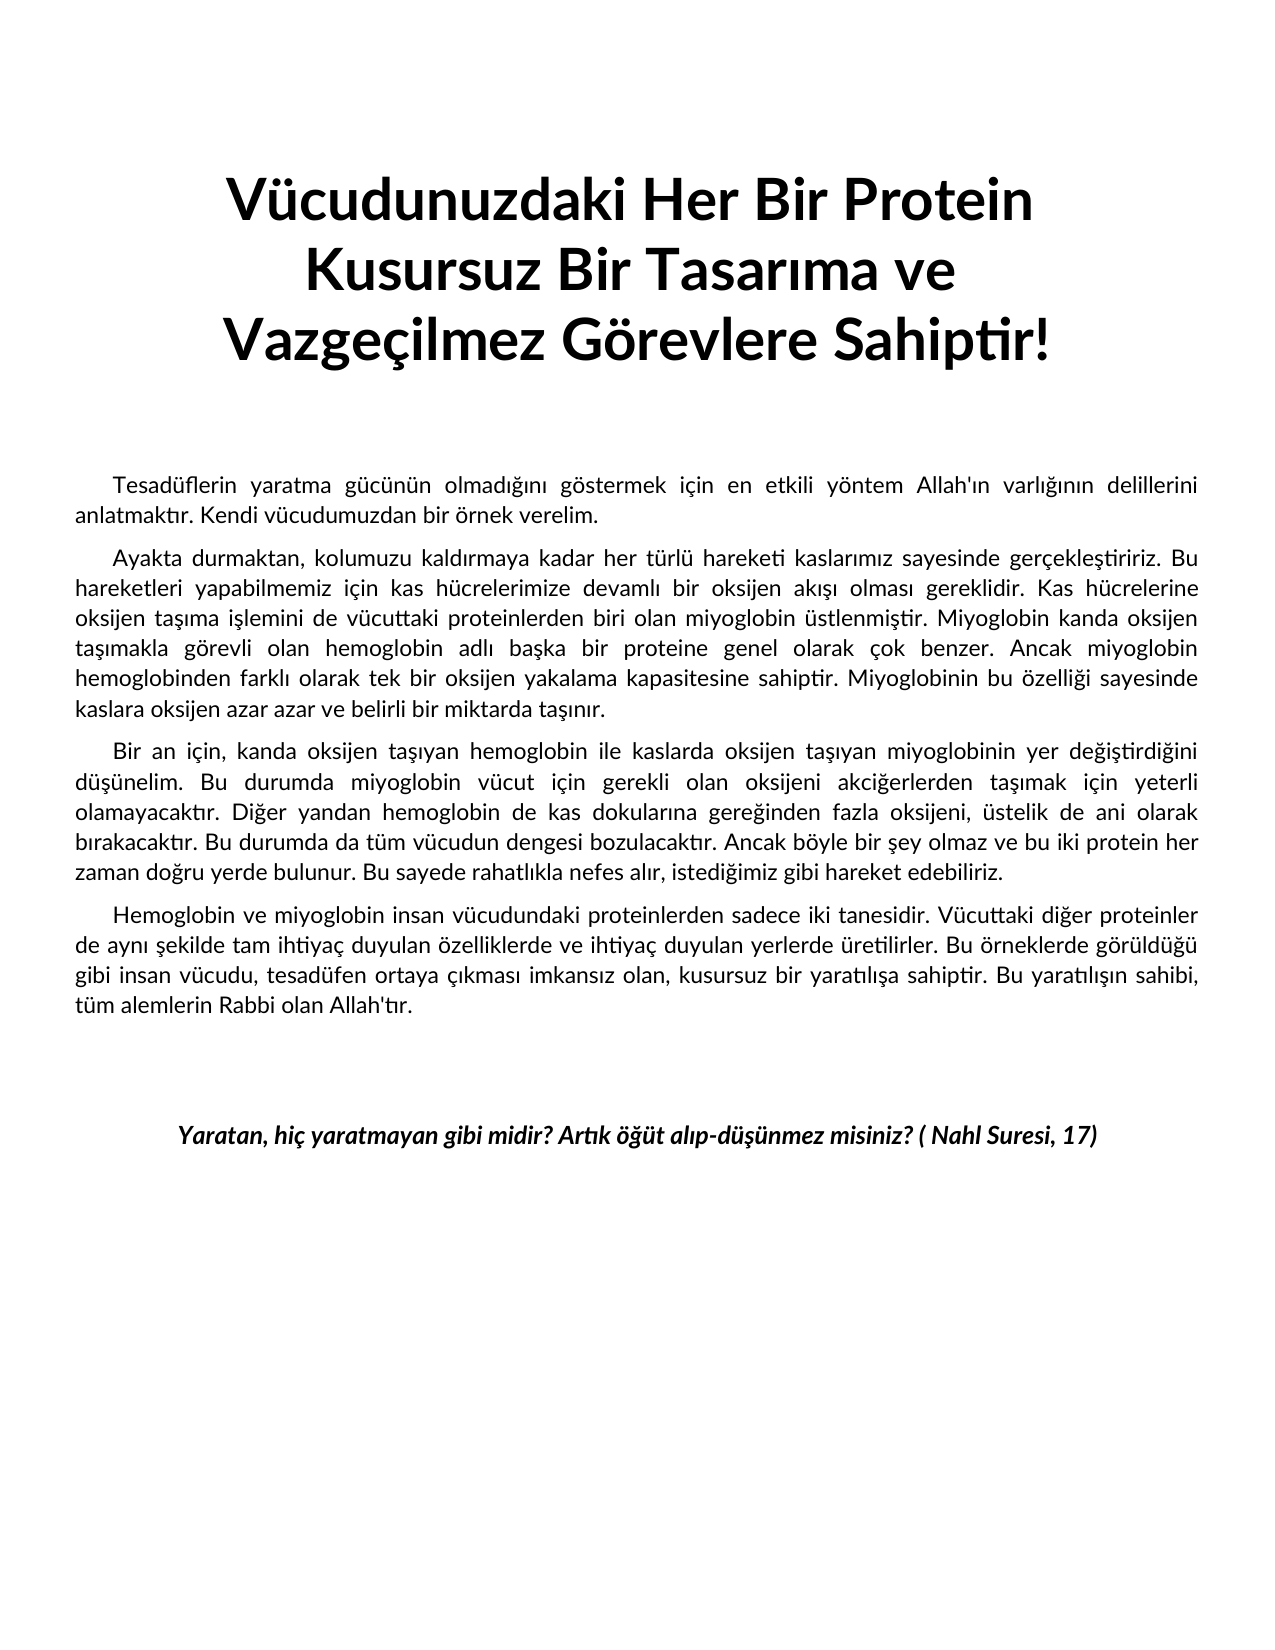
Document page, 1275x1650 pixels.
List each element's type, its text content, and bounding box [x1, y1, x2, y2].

text Hemoglobin ve miyoglobin insan vücudundaki proteinlerden sadece iki tanesidir. Vücuttaki diğer proteinler de aynı şekilde tam ihtiyaç duyulan özelliklerde ve ihtiyaç duyulan yerlerde üretilirler. Bu örneklerde görüldüğü gibi insan vücudu, tesadüfen ortaya çıkması imkansız olan, kusursuz bir yaratılışa sahiptir. Bu yaratılışın sahibi, tüm alemlerin Rabbi olan Allah'tır. [75, 901, 1200, 1019]
text Yaratan, hiç yaratmayan gibi midir? Artık öğüt alıp-düşünmez misiniz? ( Nahl Suresi, 17) [75, 1119, 1200, 1149]
text Bir an için, kanda oksijen taşıyan hemoglobin ile kaslarda oksijen taşıyan miyoglobinin yer değiştirdiğini düşünelim. Bu durumda miyoglobin vücut için gerekli olan oksijeni akciğerlerden taşımak için yeterli olamayacaktır. Diğer yandan hemoglobin de kas dokularına gereğinden fazla oksijeni, üstelik de ani olarak bırakacaktır. Bu durumda da tüm vücudun dengesi bozulacaktır. Ancak böyle bir şey olmaz ve bu iki protein her zaman doğru yerde bulunur. Bu sayede rahatlıkla nefes alır, istediğimiz gibi hareket edebiliriz. [75, 737, 1200, 885]
text Ayakta durmaktan, kolumuzu kaldırmaya kadar her türlü hareketi kaslarımız sayesinde gerçekleştiririz. Bu hareketleri yapabilmemiz için kas hücrelerimize devamlı bir oksijen akışı olması gereklidir. Kas hücrelerine oksijen taşıma işlemini de vücuttaki proteinlerden biri olan miyoglobin üstlenmiştir. Miyoglobin kanda oksijen taşımakla görevli olan hemoglobin adlı başka bir proteine genel olarak çok benzer. Ancak miyoglobin hemoglobinden farklı olarak tek bir oksijen yakalama kapasitesine sahiptir. Miyoglobinin bu özelliği sayesinde kaslara oksijen azar azar ve belirli bir miktarda taşınır. [75, 543, 1200, 722]
text Tesadüflerin yaratma gücünün olmadığını göstermek için en etkili yöntem Allah'ın varlığının delillerini anlatmaktır. Kendi vücudumuzdan bir örnek verelim. [75, 470, 1200, 528]
subtitle Vücudunuzdaki Her Bir Protein Kusursuz Bir Tasarıma ve Vazgeçilmez Görevlere Sahiptir! [75, 162, 1200, 372]
